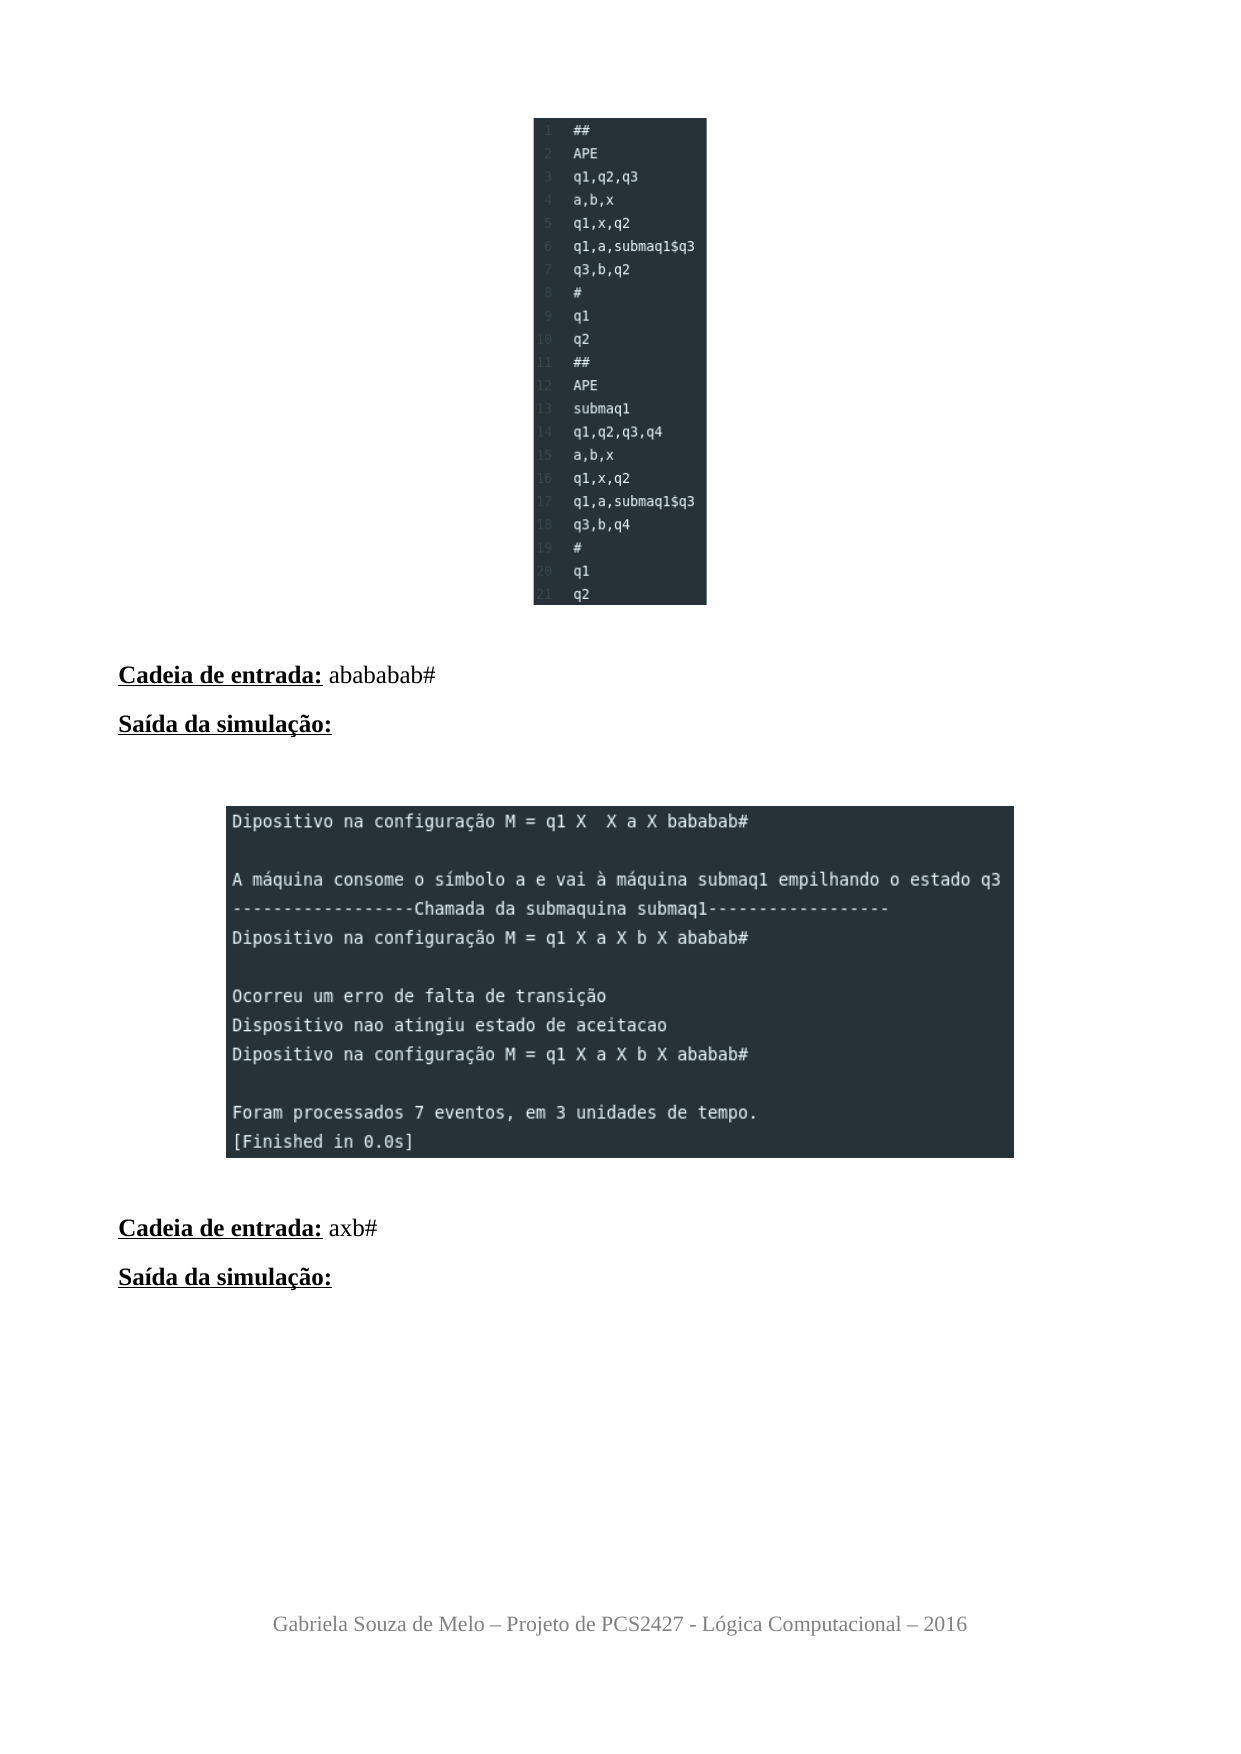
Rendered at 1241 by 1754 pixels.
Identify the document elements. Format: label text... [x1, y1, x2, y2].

picture [533, 118, 707, 605]
text Cadeia de entrada: axb# [118, 1213, 1122, 1241]
text Saída da simulação: [118, 1262, 1122, 1291]
text Saída da simulação: [118, 709, 1122, 737]
picture [226, 806, 1014, 1158]
text Cadeia de entrada: abababab# [118, 660, 1122, 688]
